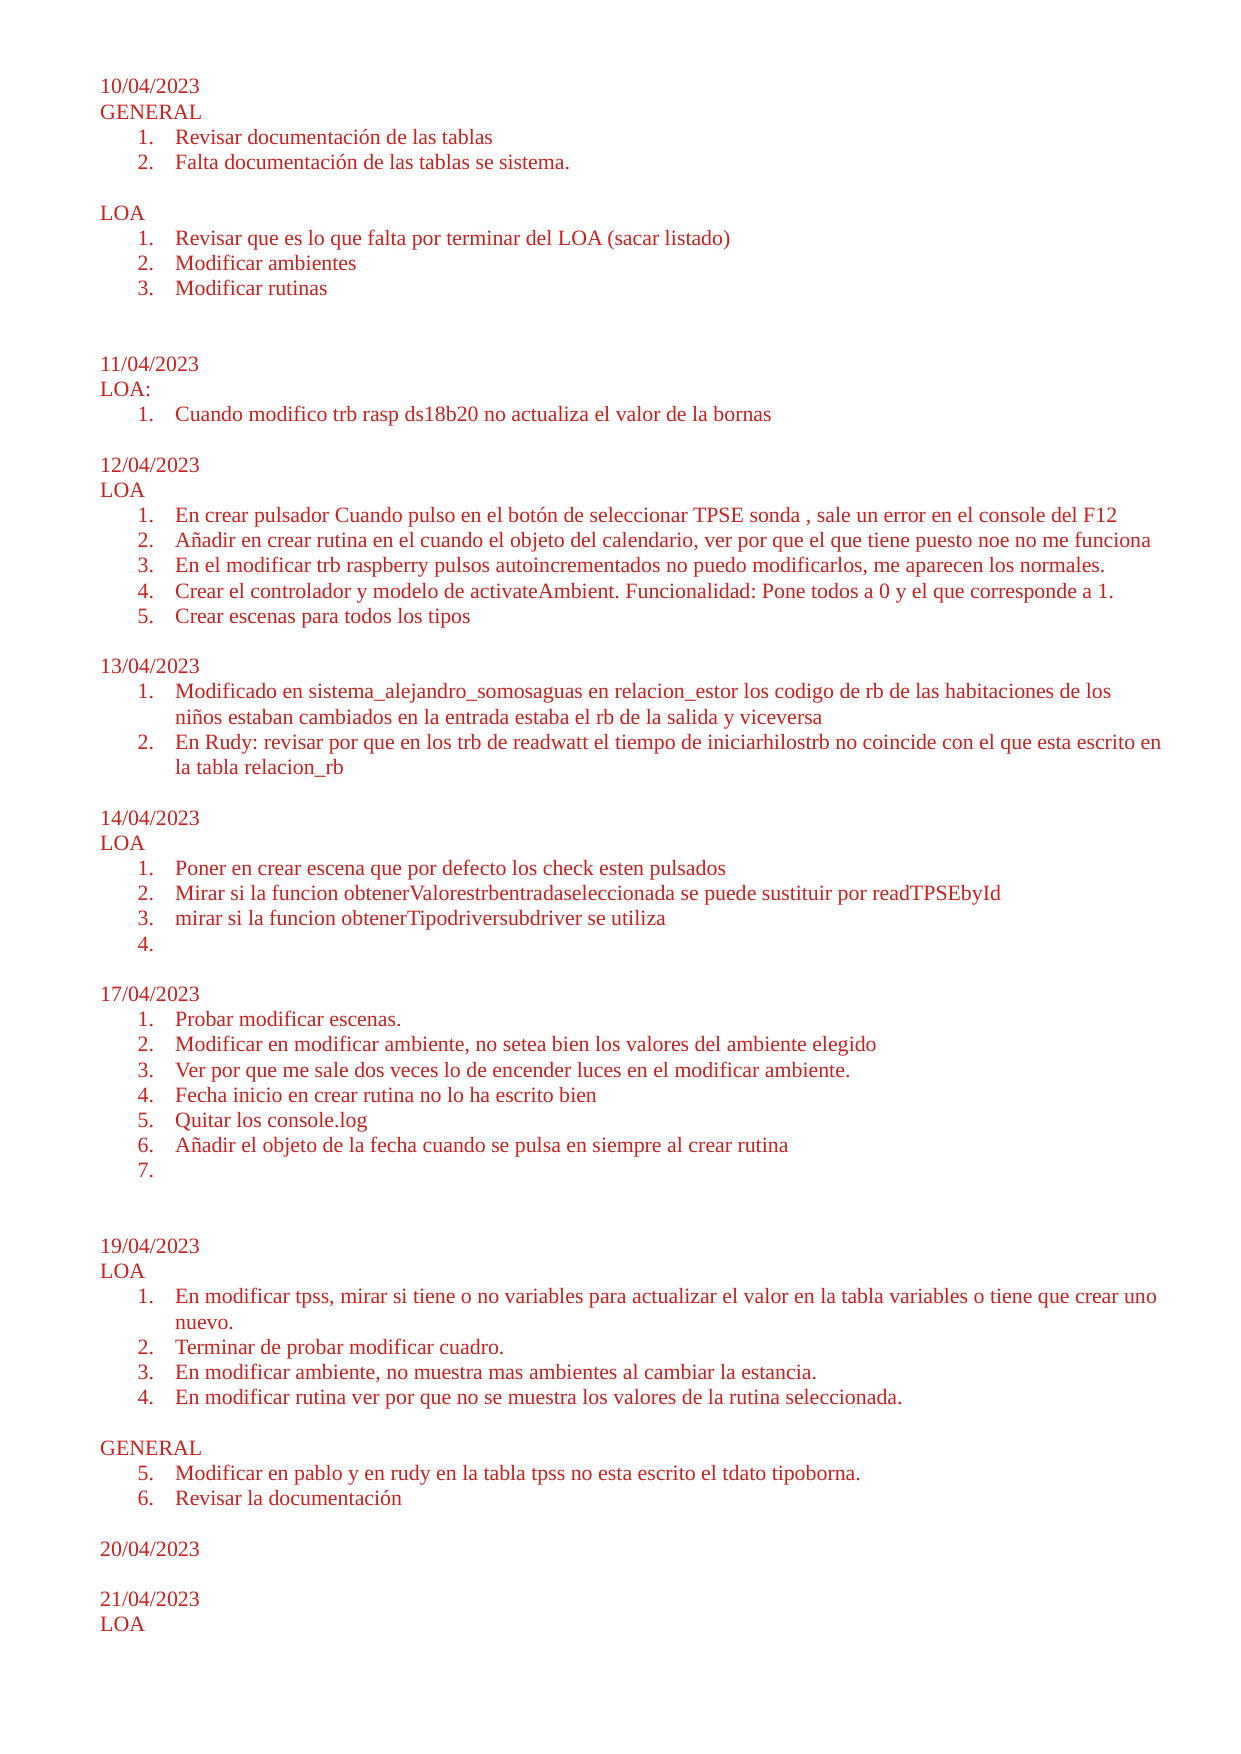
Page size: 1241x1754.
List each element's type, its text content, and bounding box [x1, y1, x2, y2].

text LOA [100, 199, 1162, 225]
list En modificar tpss, mirar si tiene o no variables para actualizar el valor en la tabla variables o tiene que crear uno nuevo. [137, 1283, 1162, 1334]
list Probar modificar escenas. [137, 1006, 1162, 1031]
list Modificar en modificar ambiente, no setea bien los valores del ambiente elegido [137, 1031, 1162, 1057]
list Mirar si la funcion obtenerValorestrbentradaseleccionada se puede sustituir por readTPSEbyId [137, 880, 1162, 905]
list Modificar ambientes [137, 250, 1162, 275]
list Terminar de probar modificar cuadro. [137, 1334, 1162, 1359]
text 12/04/2023 [100, 452, 1162, 477]
text GENERAL [100, 99, 1162, 124]
list En modificar rutina ver por que no se muestra los valores de la rutina seleccionada. [137, 1384, 1162, 1409]
list Ver por que me sale dos veces lo de encender luces en el modificar ambiente. [137, 1057, 1162, 1082]
list Revisar que es lo que falta por terminar del LOA (sacar listado) [137, 225, 1162, 250]
list Añadir el objeto de la fecha cuando se pulsa en siempre al crear rutina [137, 1132, 1162, 1157]
list Crear el controlador y modelo de activateAmbient. Funcionalidad: Pone todos a 0 y el que corresponde a 1. [137, 578, 1162, 603]
list Fecha inicio en crear rutina no lo ha escrito bien [137, 1082, 1162, 1107]
text 10/04/2023 [100, 73, 1162, 99]
text LOA [100, 477, 1162, 502]
text 11/04/2023 [100, 351, 1162, 376]
list Quitar los console.log [137, 1107, 1162, 1132]
list En crear pulsador Cuando pulso en el botón de seleccionar TPSE sonda , sale un error en el console del F12 [137, 502, 1162, 527]
list Revisar documentación de las tablas [137, 124, 1162, 149]
list Revisar la documentación [137, 1485, 1162, 1510]
list Crear escenas para todos los tipos [137, 603, 1162, 628]
text 20/04/2023 [100, 1536, 1162, 1561]
text LOA [100, 830, 1162, 855]
text 13/04/2023 [100, 653, 1162, 678]
list Modificar rutinas [137, 275, 1162, 300]
list Modificado en sistema_alejandro_somosaguas en relacion_estor los codigo de rb de las habitaciones de los niños estaban cambiados en la entrada estaba el rb de la salida y viceversa [137, 678, 1162, 729]
list En modificar ambiente, no muestra mas ambientes al cambiar la estancia. [137, 1359, 1162, 1384]
text LOA [100, 1258, 1162, 1283]
list Poner en crear escena que por defecto los check esten pulsados [137, 855, 1162, 880]
text 21/04/2023 [100, 1586, 1162, 1611]
text LOA: [100, 376, 1162, 401]
list Falta documentación de las tablas se sistema. [137, 149, 1162, 174]
text 19/04/2023 [100, 1233, 1162, 1258]
list mirar si la funcion obtenerTipodriversubdriver se utiliza [137, 905, 1162, 931]
list Añadir en crear rutina en el cuando el objeto del calendario, ver por que el que tiene puesto noe no me funciona [137, 527, 1162, 552]
text 14/04/2023 [100, 804, 1162, 830]
text LOA [100, 1611, 1162, 1636]
list Modificar en pablo y en rudy en la tabla tpss no esta escrito el tdato tipoborna. [137, 1460, 1162, 1485]
list En el modificar trb raspberry pulsos autoincrementados no puedo modificarlos, me aparecen los normales. [137, 552, 1162, 578]
text 17/04/2023 [100, 981, 1162, 1006]
list Cuando modifico trb rasp ds18b20 no actualiza el valor de la bornas [137, 401, 1162, 426]
list En Rudy: revisar por que en los trb de readwatt el tiempo de iniciarhilostrb no coincide con el que esta escrito en la tabla relacion_rb [137, 729, 1162, 779]
text GENERAL [100, 1435, 1162, 1460]
